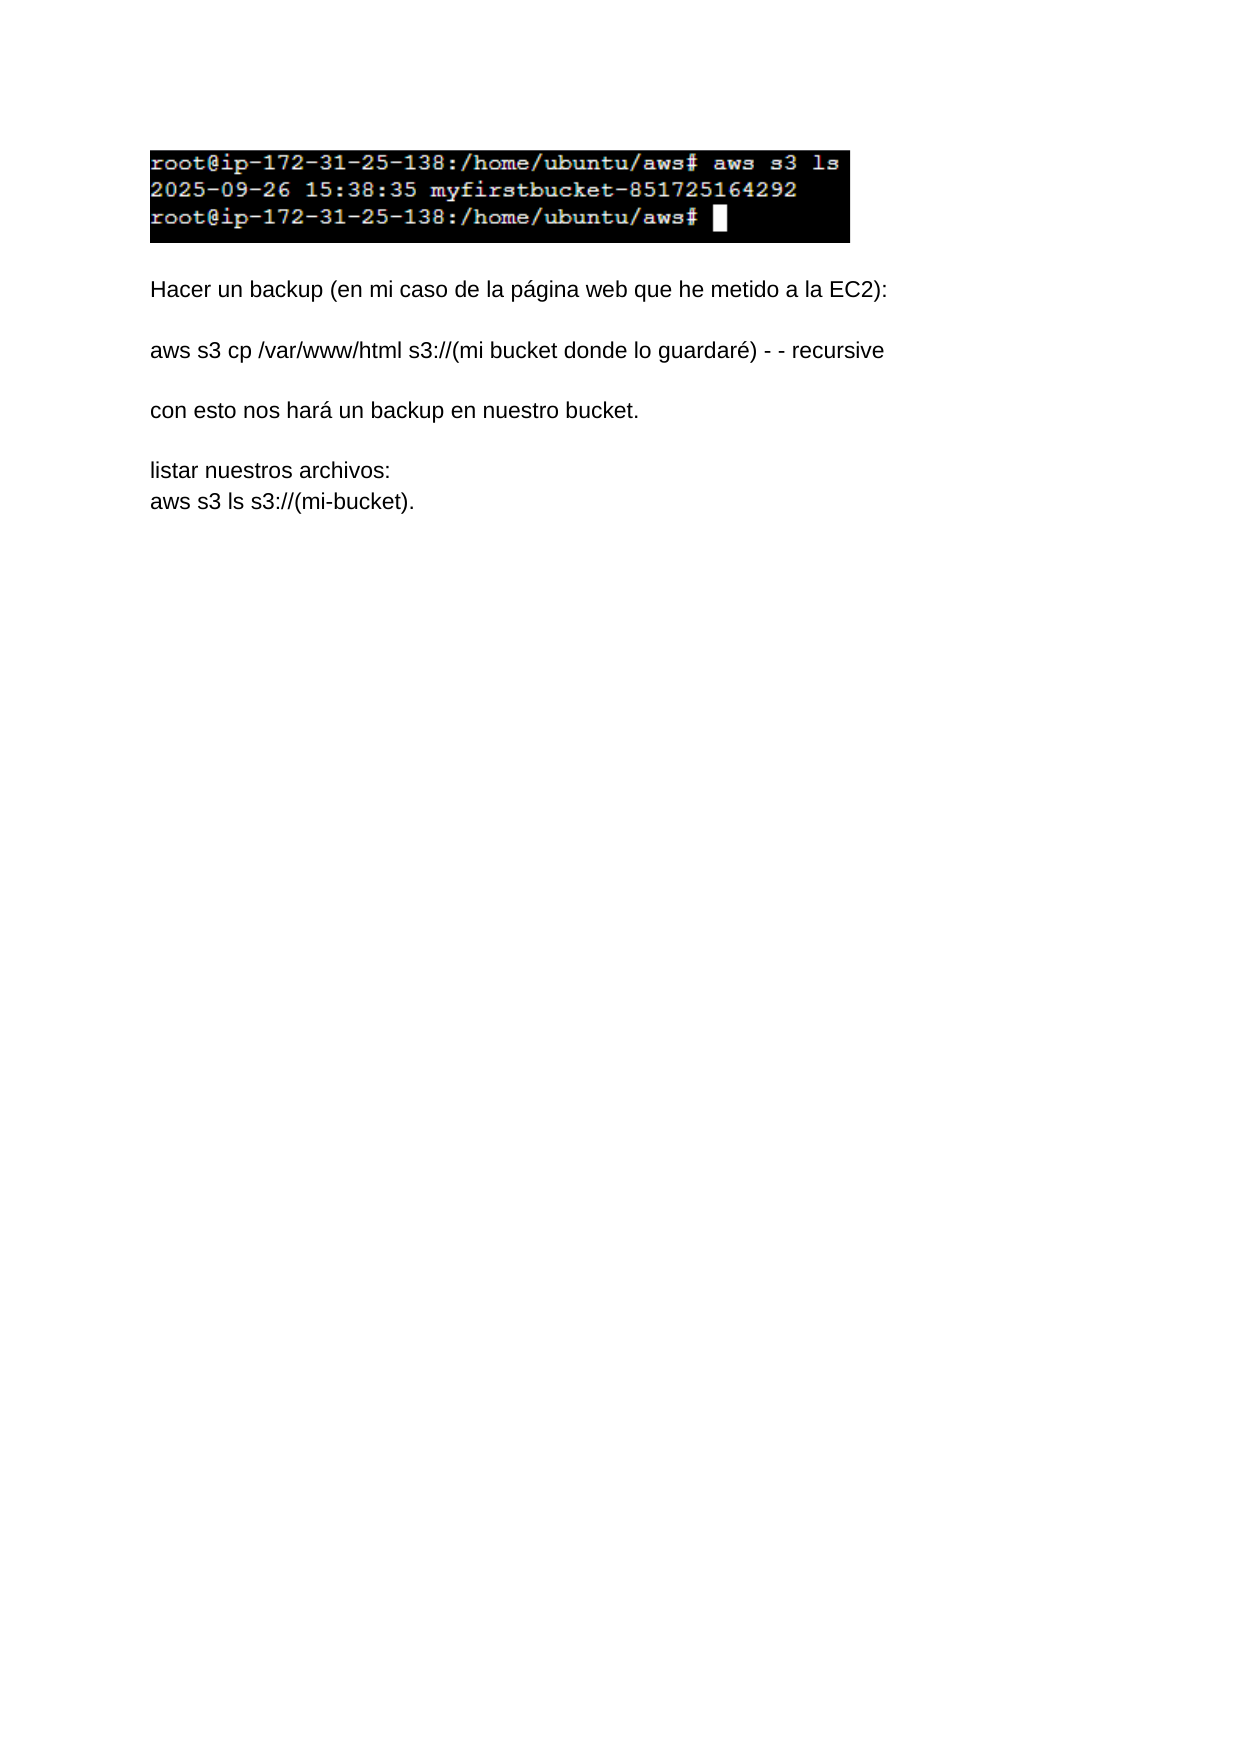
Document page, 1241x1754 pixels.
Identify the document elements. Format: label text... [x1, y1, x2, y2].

text Hacer un backup (en mi caso de la página web que he metido a la EC2): [150, 276, 1090, 303]
text listar nuestros archivos: [150, 457, 1090, 484]
text aws s3 ls s3://(mi-bucket). [150, 488, 1090, 514]
text con esto nos hará un backup en nuestro bucket. [150, 397, 1090, 423]
text aws s3 cp /var/www/html s3://(mi bucket donde lo guardaré) - - recursive [150, 337, 1090, 363]
picture [150, 150, 851, 243]
